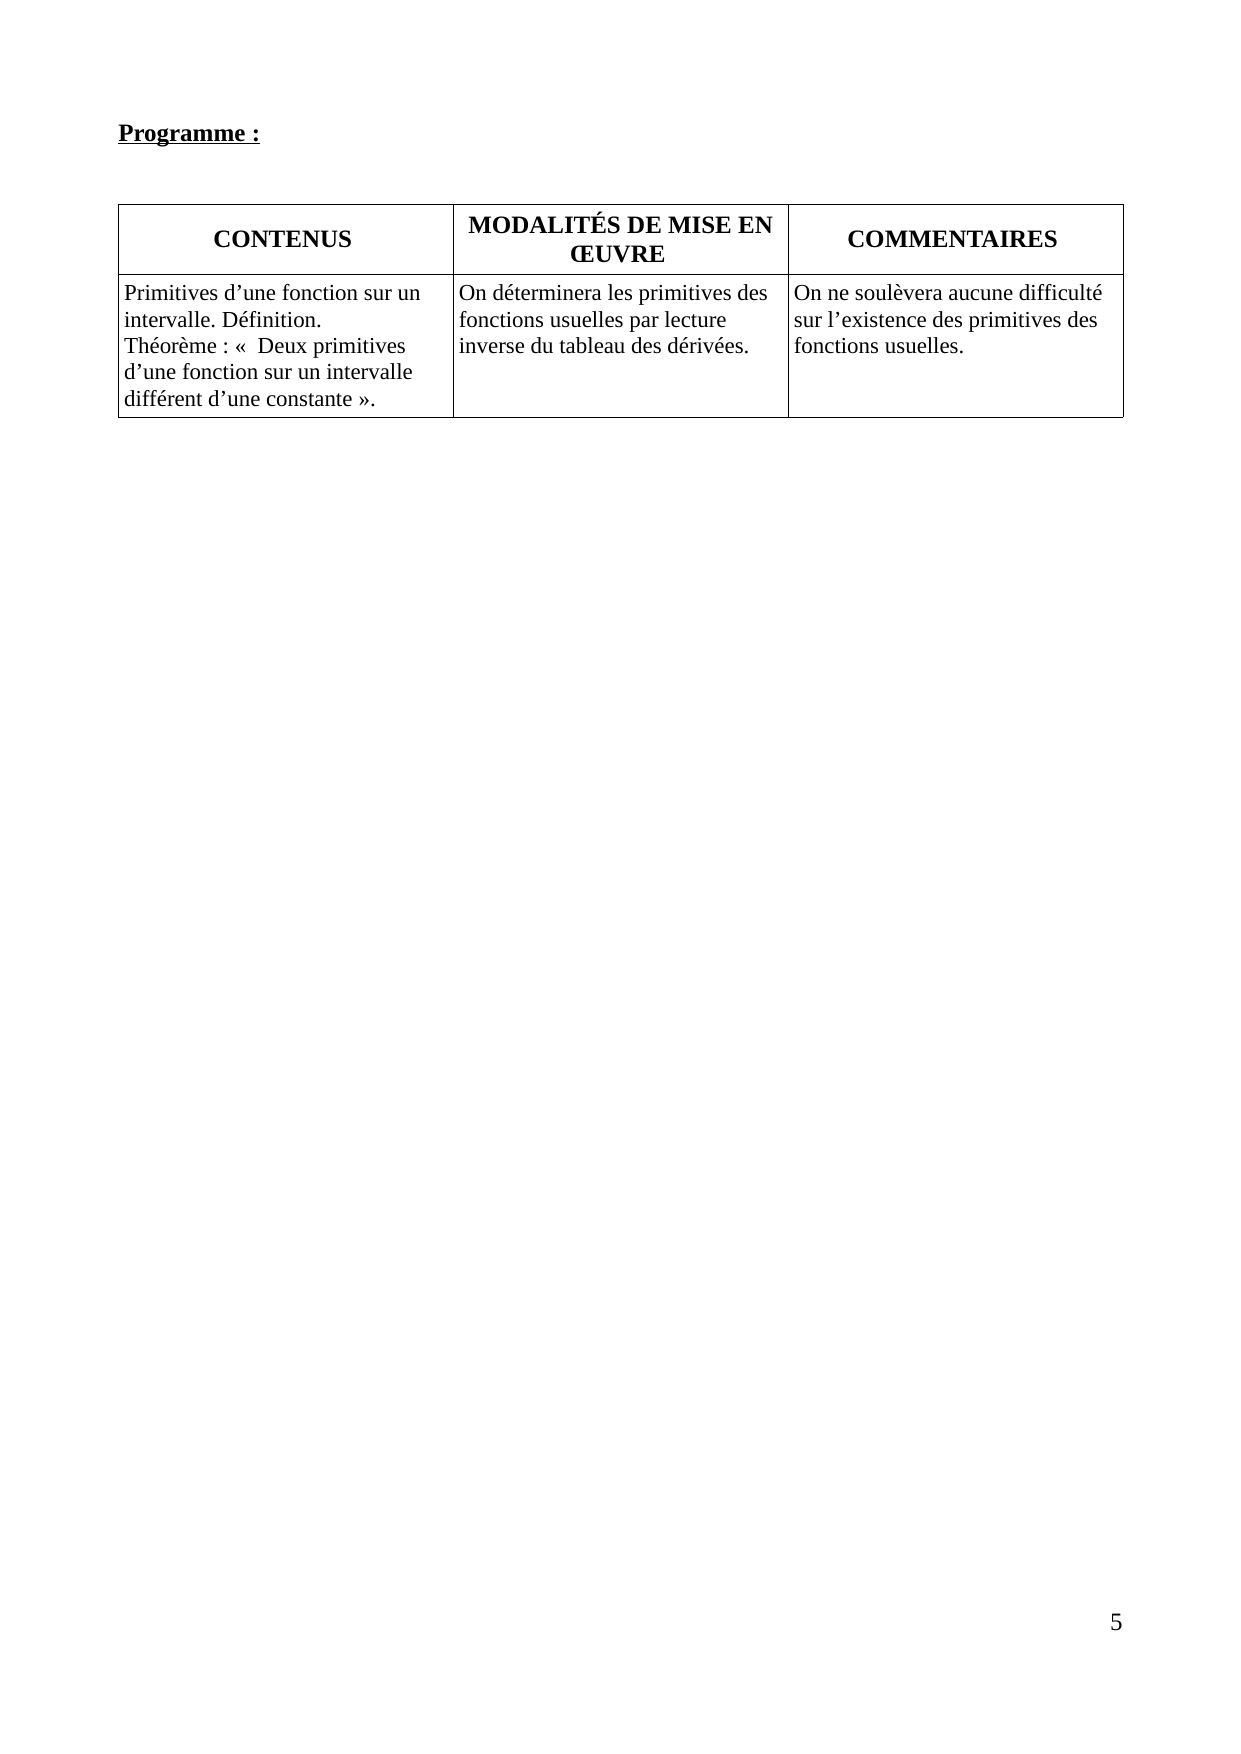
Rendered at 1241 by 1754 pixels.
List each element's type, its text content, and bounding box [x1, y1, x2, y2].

table_header COMMENTAIRES [789, 205, 1123, 273]
table_header MODALITÉS DE MISE EN ŒUVRE [454, 205, 788, 273]
text Programme : [118, 118, 1122, 147]
table_cell Primitives d’une fonction sur un intervalle. Définition. Théorème : « Deux primitives d’une fonction sur un intervalle différent d’une constante ». [119, 275, 453, 417]
table_cell On ne soulèvera aucune difficulté sur l’existence des primitives des fonctions usuelles. [789, 275, 1123, 417]
table_header CONTENUS [119, 205, 453, 273]
table_cell On déterminera les primitives des fonctions usuelles par lecture inverse du tableau des dérivées. [454, 275, 788, 417]
